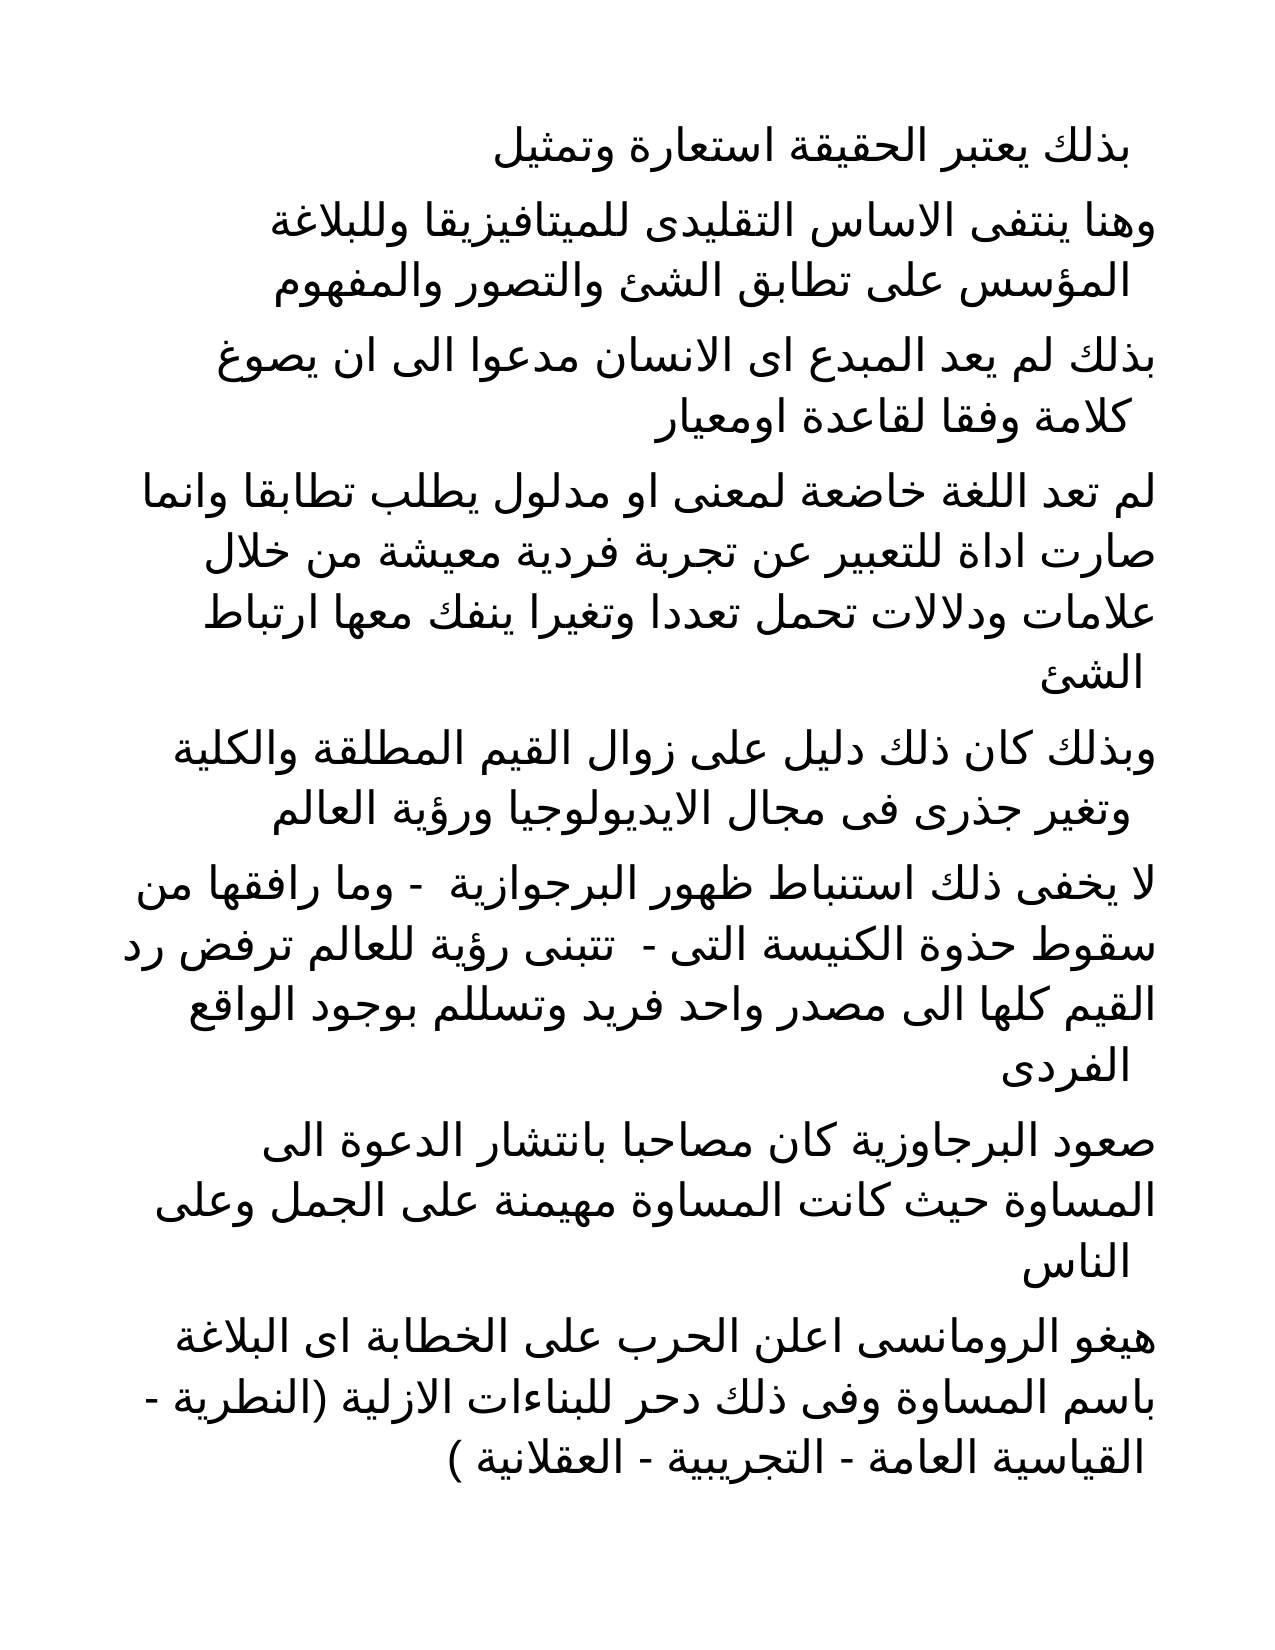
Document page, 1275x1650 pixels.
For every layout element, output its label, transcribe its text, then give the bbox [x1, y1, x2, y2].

text هيغو الرومانسى اعلن الحرب على الخطابة اى البلاغة باسم المساوة وفى ذلك دحر للبناءات الازلية (النطرية - القياسية العامة - التجريبية - العقلانية ) [118, 1309, 1157, 1483]
text لم تعد اللغة خاضعة لمعنى او مدلول يطلب تطابقا وانما صارت اداة للتعبير عن تجربة فردية معيشة من خلال علامات ودلالات تحمل تعددا وتغيرا ينفك معها ارتباط الشئ [118, 464, 1157, 699]
text صعود البرجاوزية كان مصاحبا بانتشار الدعوة الى المساوة حيث كانت المساوة مهيمنة على الجمل وعلى الناس [118, 1113, 1157, 1287]
text لا يخفى ذلك استنباط ظهور البرجوازية - وما رافقها من سقوط حذوة الكنيسة التى - تتبنى رؤية للعالم ترفض رد القيم كلها الى مصدر واحد فريد وتسللم بوجود الواقع الفردى [118, 857, 1157, 1091]
text وهنا ينتفى الاساس التقليدى للميتافيزيقا وللبلاغة المؤسس على تطابق الشئ والتصور والمفهوم [118, 193, 1157, 306]
text بذلك لم يعد المبدع اى الانسان مدعوا الى ان يصوغ كلامة وفقا لقاعدة اومعيار [118, 329, 1157, 442]
text بذلك يعتبر الحقيقة استعارة وتمثيل [118, 118, 1157, 171]
text وبذلك كان ذلك دليل على زوال القيم المطلقة والكلية وتغير جذرى فى مجال الايديولوجيا ورؤية العالم [118, 721, 1157, 834]
